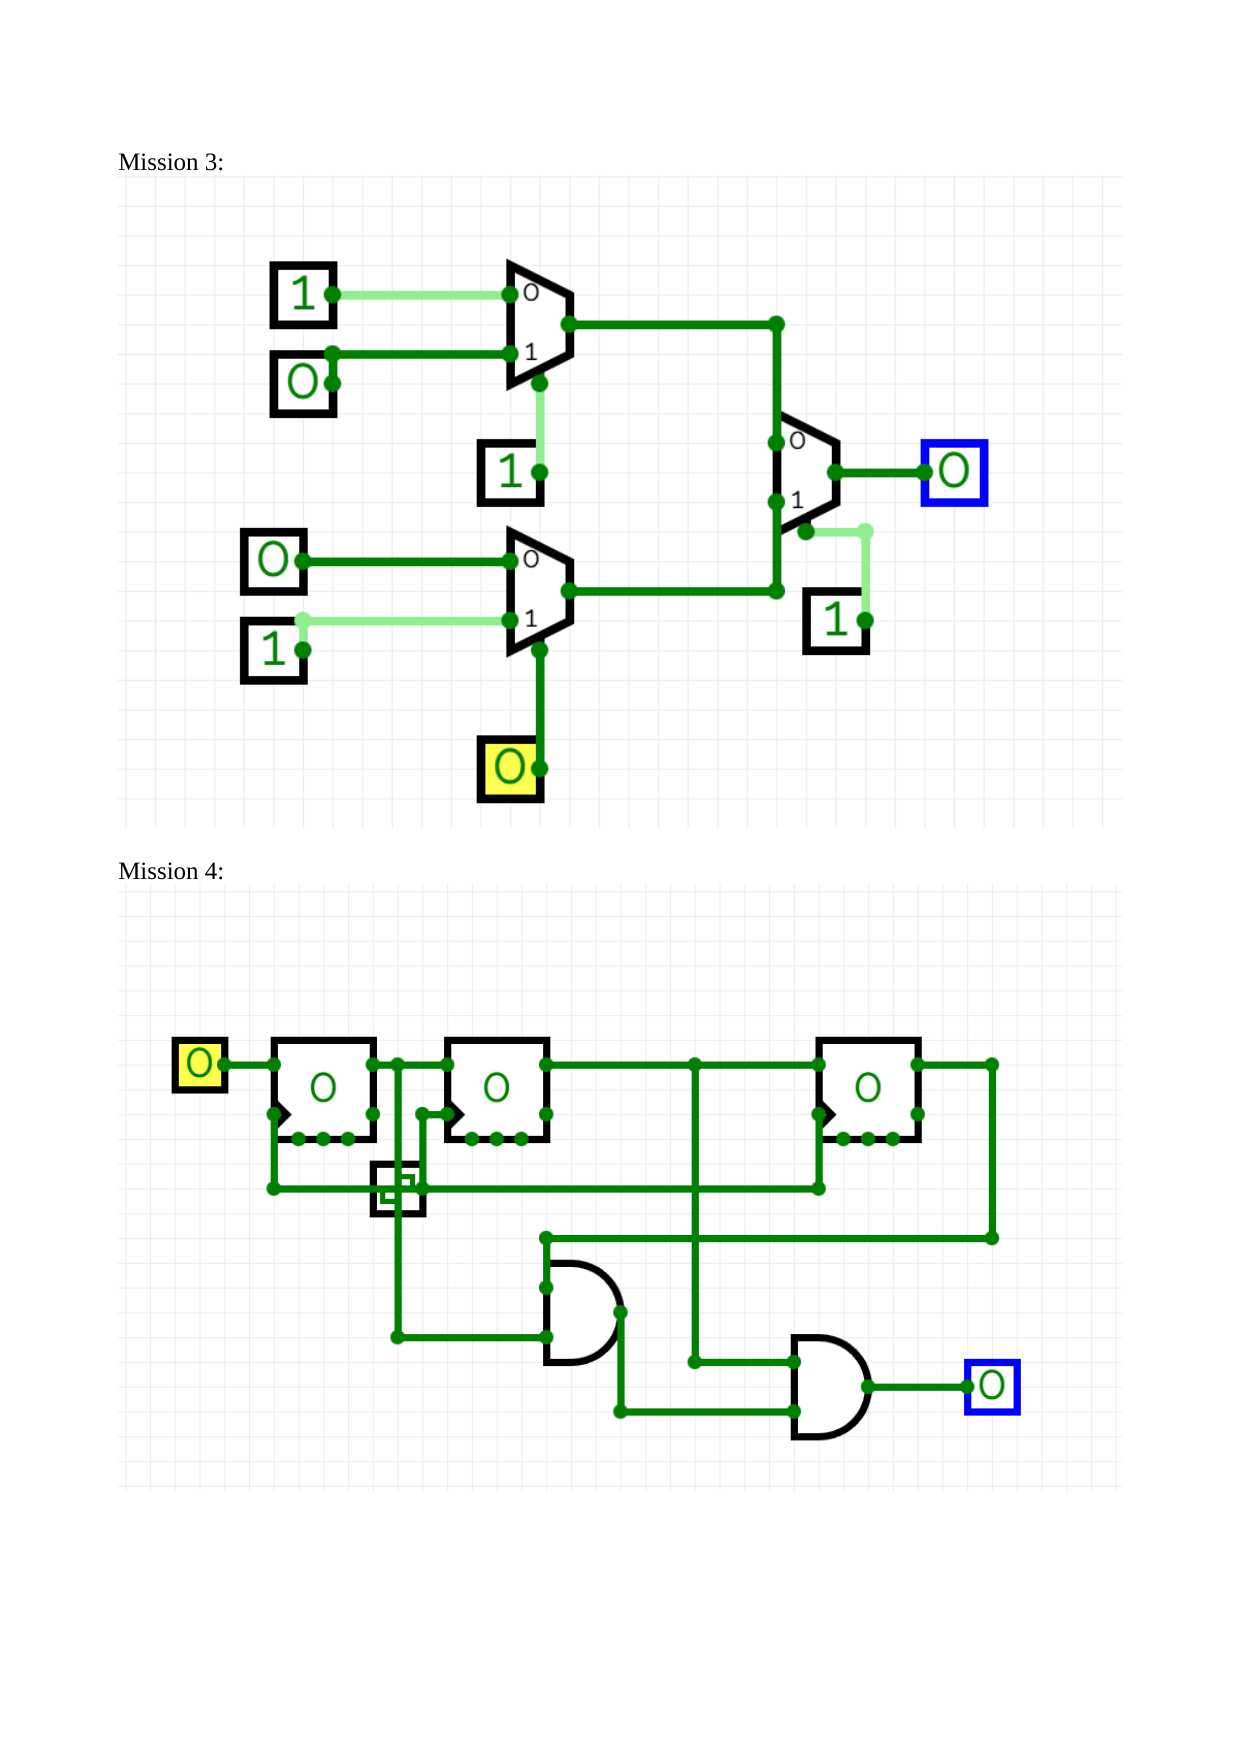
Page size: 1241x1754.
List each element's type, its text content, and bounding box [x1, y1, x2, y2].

text Mission 3: [118, 147, 1122, 175]
text Mission 4: [118, 828, 1122, 884]
picture [118, 884, 1123, 1491]
text [118, 1491, 1122, 1634]
picture [118, 175, 1123, 828]
